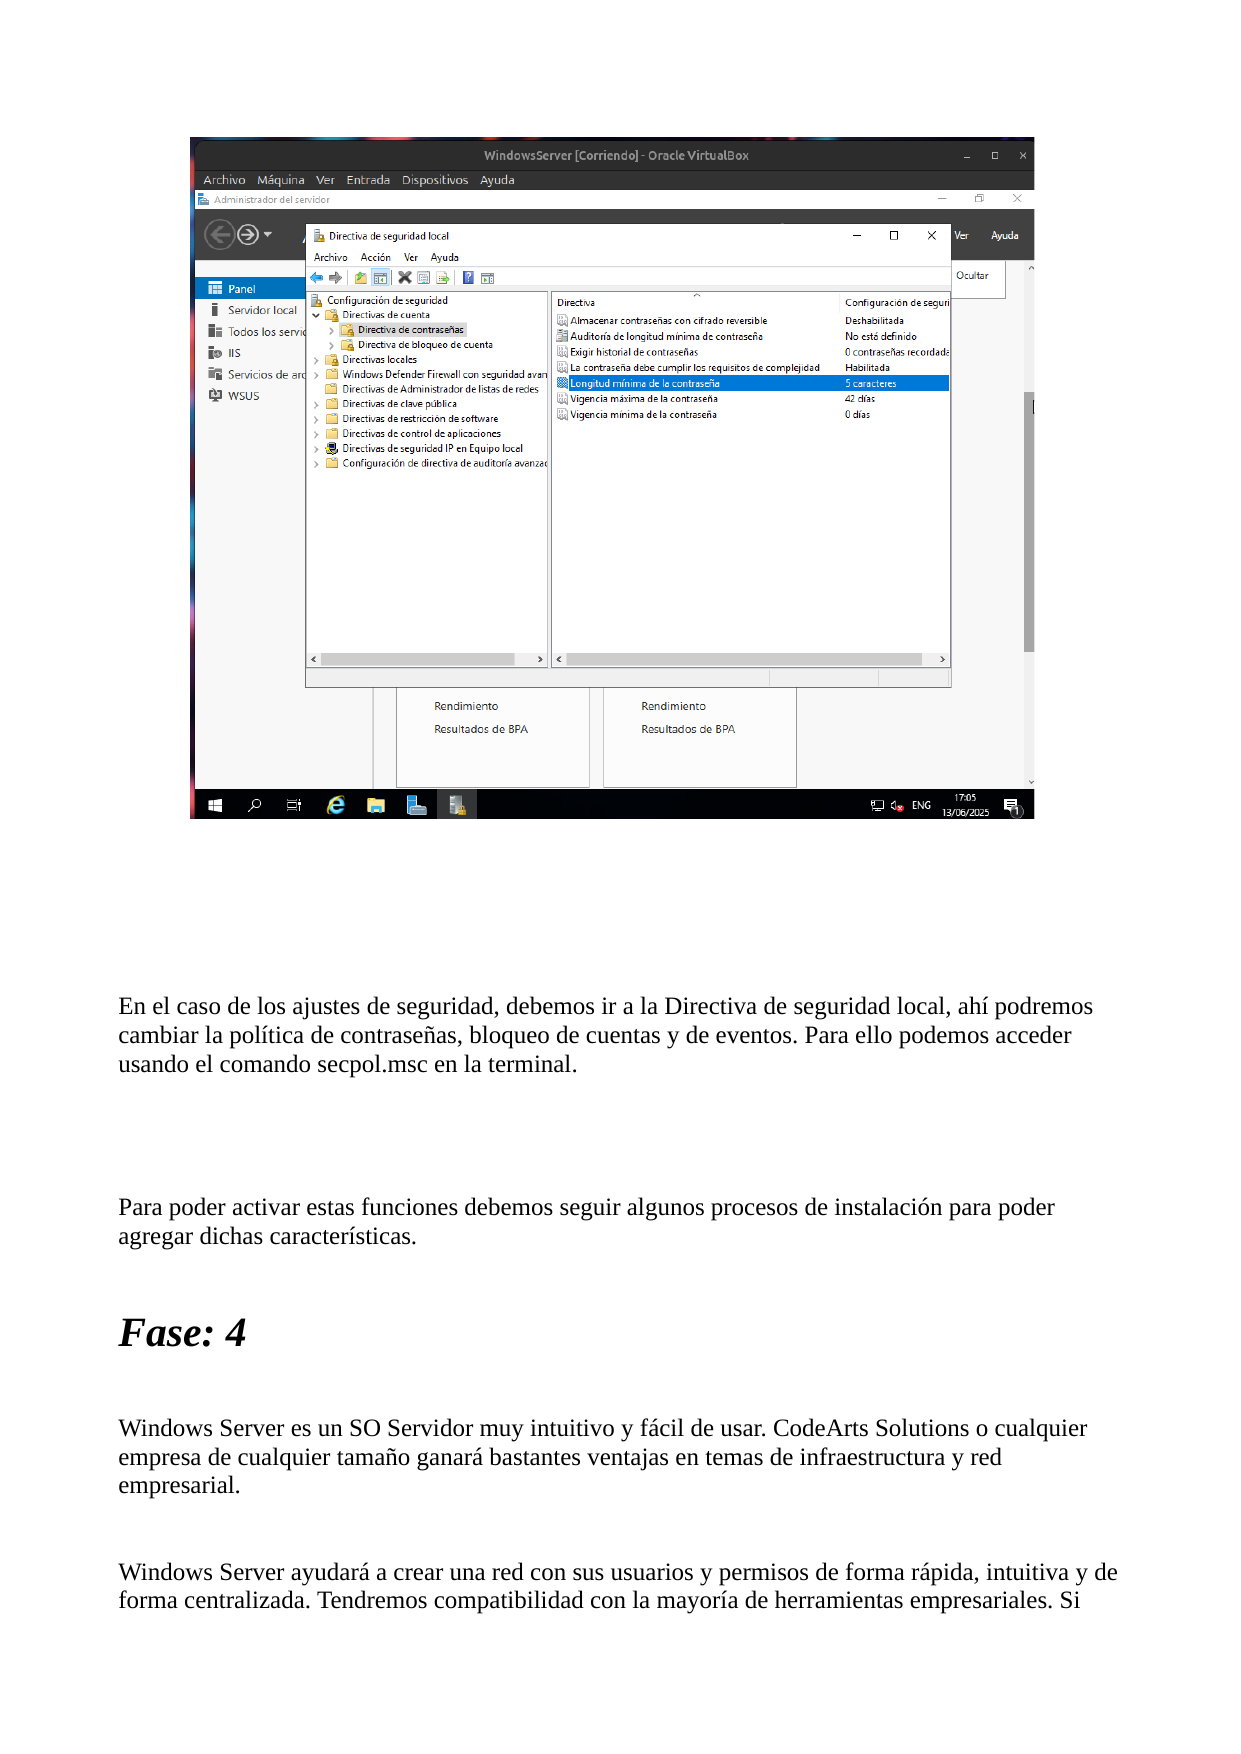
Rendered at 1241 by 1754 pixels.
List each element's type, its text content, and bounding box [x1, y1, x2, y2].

text En el caso de los ajustes de seguridad, debemos ir a la Directiva de seguridad local, ahí podremos cambiar la política de contraseñas, bloqueo de cuentas y de eventos. Para ello podemos acceder usando el comando secpol.msc en la terminal. [118, 991, 1122, 1077]
text Para poder activar estas funciones debemos seguir algunos procesos de instalación para poder agregar dichas características. [118, 1192, 1122, 1250]
text Fase: 4 [118, 1307, 1122, 1355]
text Windows Server es un SO Servidor muy intuitivo y fácil de usar. CodeArts Solutions o cualquier empresa de cualquier tamaño ganará bastantes ventajas en temas de infraestructura y red empresarial. [118, 1413, 1122, 1499]
text Windows Server ayudará a crear una red con sus usuarios y permisos de forma rápida, intuitiva y de forma centralizada. Tendremos compatibilidad con la mayoría de herramientas empresariales. Si [118, 1557, 1122, 1614]
picture [190, 137, 1035, 819]
